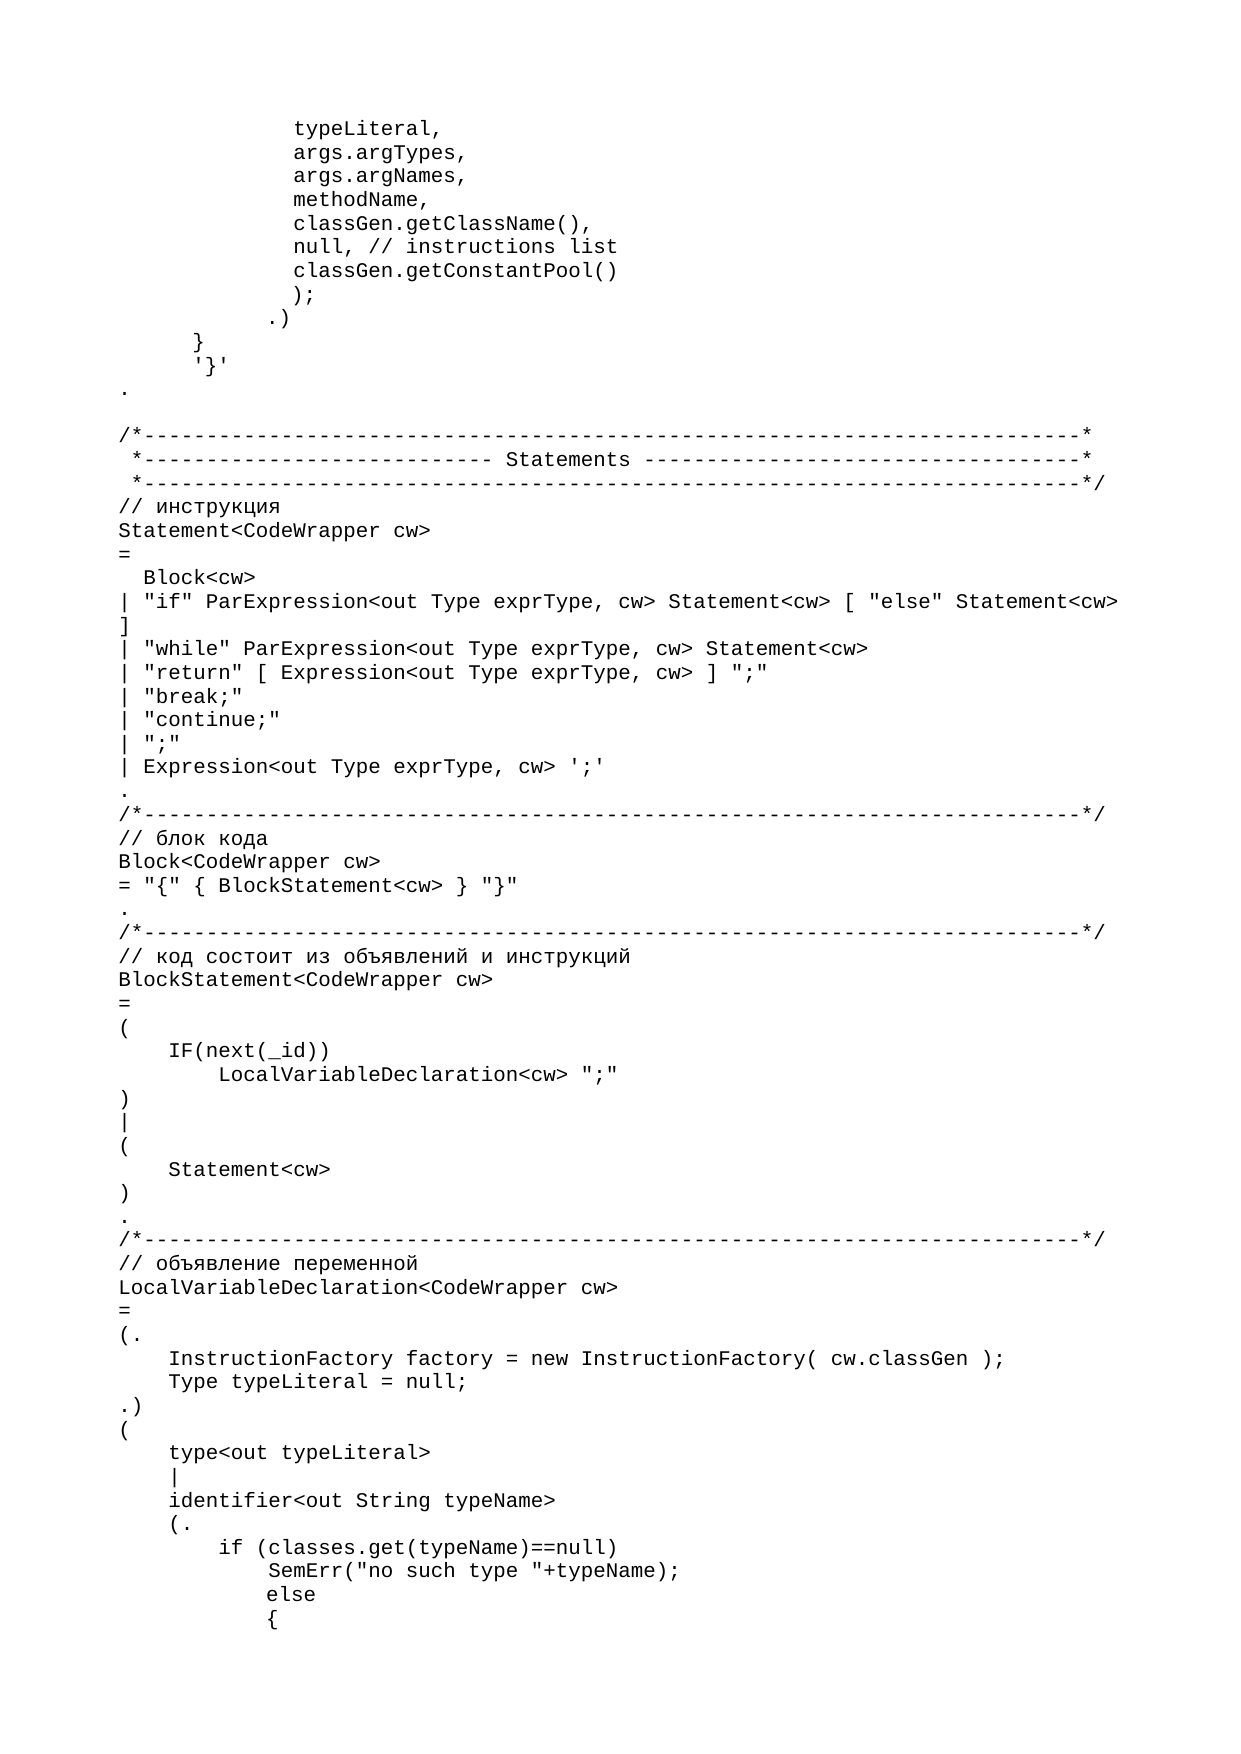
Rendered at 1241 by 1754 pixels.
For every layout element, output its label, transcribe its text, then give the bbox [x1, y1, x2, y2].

text // инструкция [118, 496, 1122, 520]
text .) [118, 307, 1122, 331]
text ( [118, 1017, 1122, 1040]
text IF(next(_id)) [118, 1040, 1122, 1064]
text | "continue;" [118, 709, 1122, 733]
text args.argNames, [118, 165, 1122, 189]
text InstructionFactory factory = new InstructionFactory( cw.classGen ); [118, 1348, 1122, 1371]
text | "break;" [118, 686, 1122, 709]
text identifier<out String typeName> [118, 1489, 1122, 1513]
text null, // instructions list [118, 236, 1122, 260]
text = [118, 993, 1122, 1017]
text classGen.getClassName(), [118, 213, 1122, 236]
text classGen.getConstantPool() [118, 260, 1122, 284]
text BlockStatement<CodeWrapper cw> [118, 969, 1122, 993]
text SemErr("no such type "+typeName); [118, 1561, 1122, 1584]
text . [118, 780, 1122, 804]
text | [118, 1111, 1122, 1135]
text /*---------------------------------------------------------------------------* [118, 426, 1122, 449]
text *---------------------------- Statements -----------------------------------* [118, 449, 1122, 473]
text (. [118, 1324, 1122, 1348]
text . [118, 378, 1122, 402]
text ) [118, 1182, 1122, 1206]
text ) [118, 1088, 1122, 1111]
text ); [118, 284, 1122, 307]
text | "return" [ Expression<out Type exprType, cw> ] ";" [118, 662, 1122, 686]
text { [118, 1608, 1122, 1631]
text // блок кода [118, 827, 1122, 851]
text '}' [118, 354, 1122, 378]
text = [118, 1300, 1122, 1324]
text } [118, 331, 1122, 354]
text LocalVariableDeclaration<cw> ";" [118, 1064, 1122, 1088]
text = "{" { BlockStatement<cw> } "}" [118, 875, 1122, 898]
text | [118, 1466, 1122, 1489]
text Statement<cw> [118, 1158, 1122, 1182]
text typeLiteral, [118, 118, 1122, 142]
text . [118, 1206, 1122, 1229]
text Block<CodeWrapper cw> [118, 851, 1122, 875]
text | Expression<out Type exprType, cw> ';' [118, 757, 1122, 780]
text | "if" ParExpression<out Type exprType, cw> Statement<cw> [ "else" Statement<cw> ] [118, 591, 1122, 638]
text . [118, 898, 1122, 922]
text *---------------------------------------------------------------------------*/ [118, 473, 1122, 496]
text | ";" [118, 733, 1122, 757]
text // объявление переменной [118, 1253, 1122, 1277]
text Type typeLiteral = null; [118, 1371, 1122, 1395]
text /*---------------------------------------------------------------------------*/ [118, 922, 1122, 946]
text if (classes.get(typeName)==null) [118, 1537, 1122, 1561]
text args.argTypes, [118, 142, 1122, 165]
text methodName, [118, 189, 1122, 213]
text .) [118, 1395, 1122, 1419]
text | "while" ParExpression<out Type exprType, cw> Statement<cw> [118, 638, 1122, 662]
text else [118, 1584, 1122, 1608]
text type<out typeLiteral> [118, 1442, 1122, 1466]
text ( [118, 1135, 1122, 1158]
text Block<cw> [118, 567, 1122, 591]
text = [118, 544, 1122, 567]
text Statement<CodeWrapper cw> [118, 520, 1122, 544]
text ( [118, 1419, 1122, 1442]
text // код состоит из объявлений и инструкций [118, 946, 1122, 969]
text LocalVariableDeclaration<CodeWrapper cw> [118, 1277, 1122, 1300]
text /*---------------------------------------------------------------------------*/ [118, 1229, 1122, 1253]
text (. [118, 1513, 1122, 1537]
text /*---------------------------------------------------------------------------*/ [118, 804, 1122, 827]
